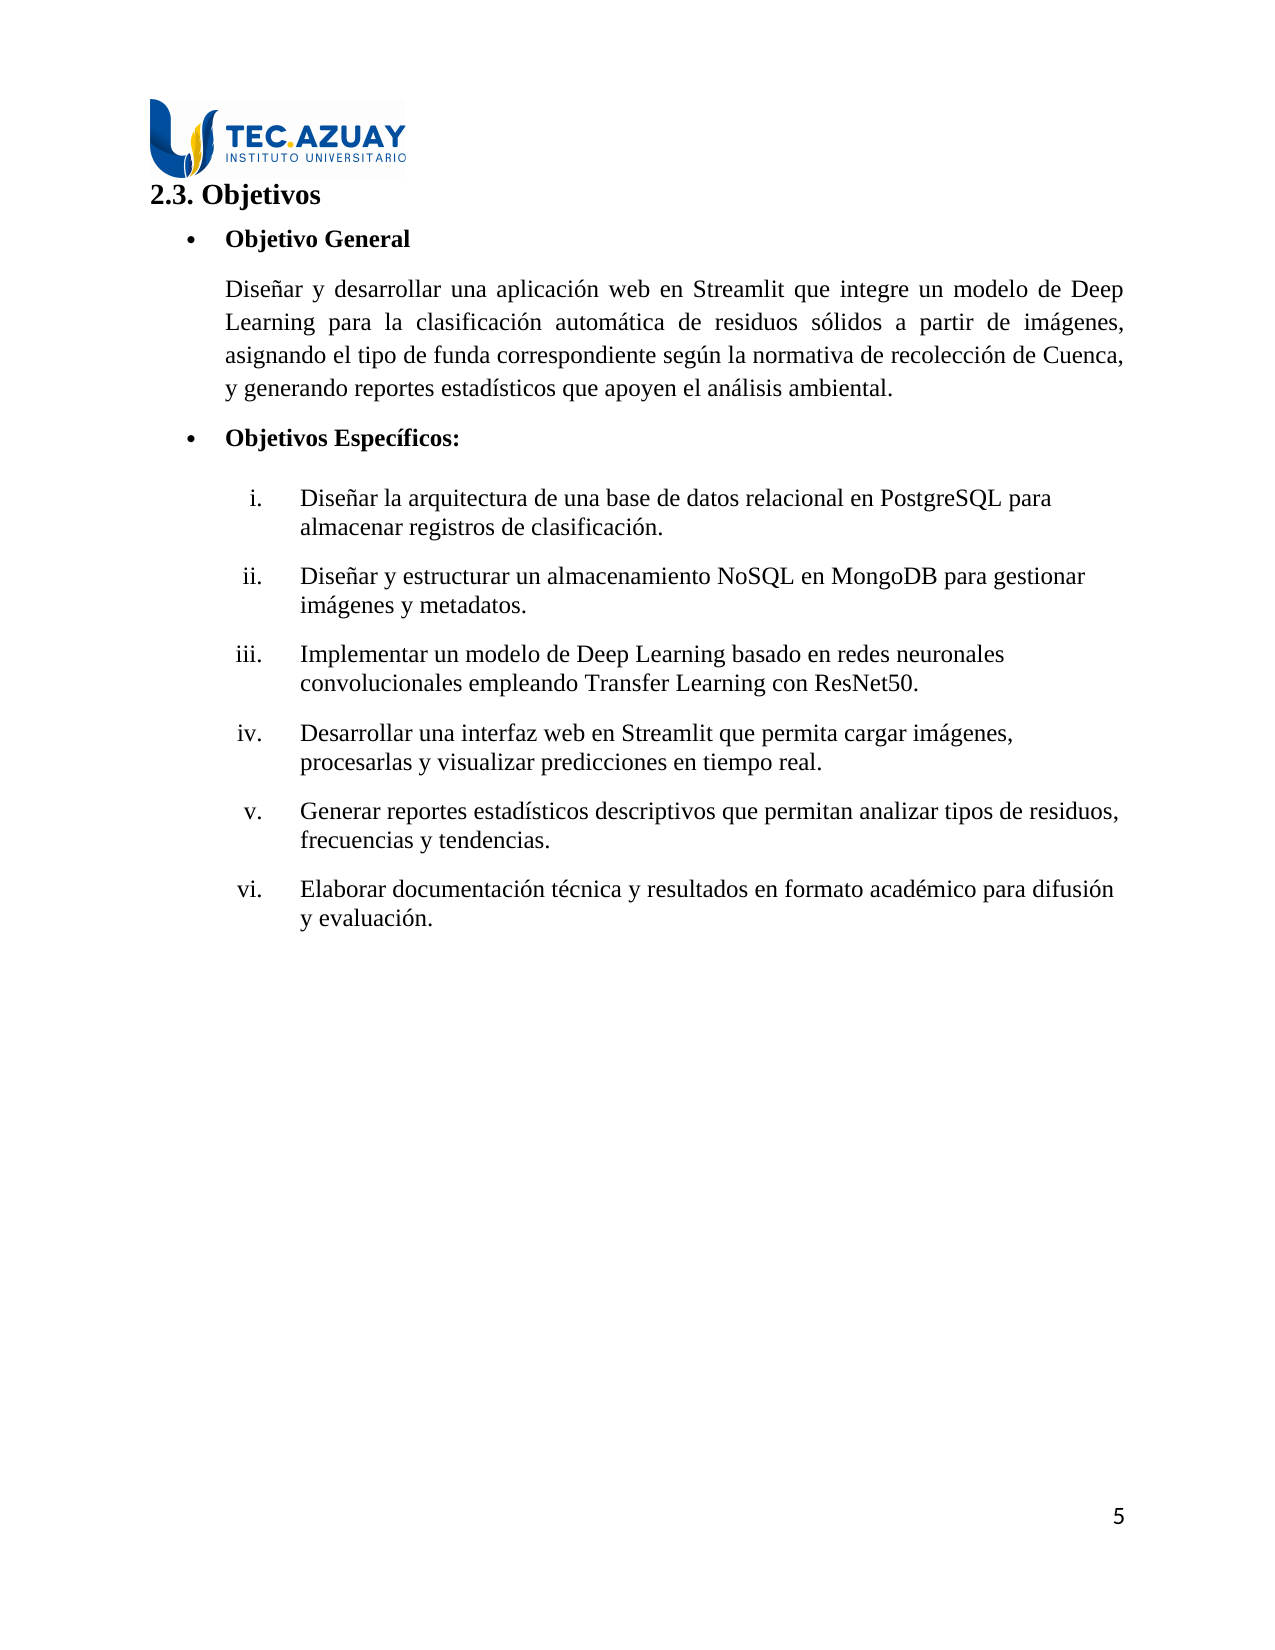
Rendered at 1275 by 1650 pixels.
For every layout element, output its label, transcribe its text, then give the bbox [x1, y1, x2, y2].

list Generar reportes estadísticos descriptivos que permitan analizar tipos de residuos, frecuencias y tendencias. [262, 796, 1125, 854]
list Diseñar la arquitectura de una base de datos relacional en PostgreSQL para almacenar registros de clasificación. [262, 483, 1125, 540]
text Diseñar y desarrollar una aplicación web en Streamlit que integre un modelo de Deep Learning para la clasificación automática de residuos sólidos a partir de imágenes, asignando el tipo de funda correspondiente según la normativa de recolección de Cuenca, y generando reportes estadísticos que apoyen el análisis ambiental. [225, 274, 1125, 402]
subtitle 2.3. Objetivos [150, 177, 1125, 211]
list Objetivos Específicos: [187, 423, 1125, 451]
list Desarrollar una interfaz web en Streamlit que permita cargar imágenes, procesarlas y visualizar predicciones en tiempo real. [262, 718, 1125, 775]
list Elaborar documentación técnica y resultados en formato académico para difusión y evaluación. [262, 874, 1125, 932]
list Implementar un modelo de Deep Learning basado en redes neuronales convolucionales empleando Transfer Learning con ResNet50. [262, 639, 1125, 697]
list Objetivo General [187, 224, 1125, 253]
list Diseñar y estructurar un almacenamiento NoSQL en MongoDB para gestionar imágenes y metadatos. [262, 561, 1125, 619]
